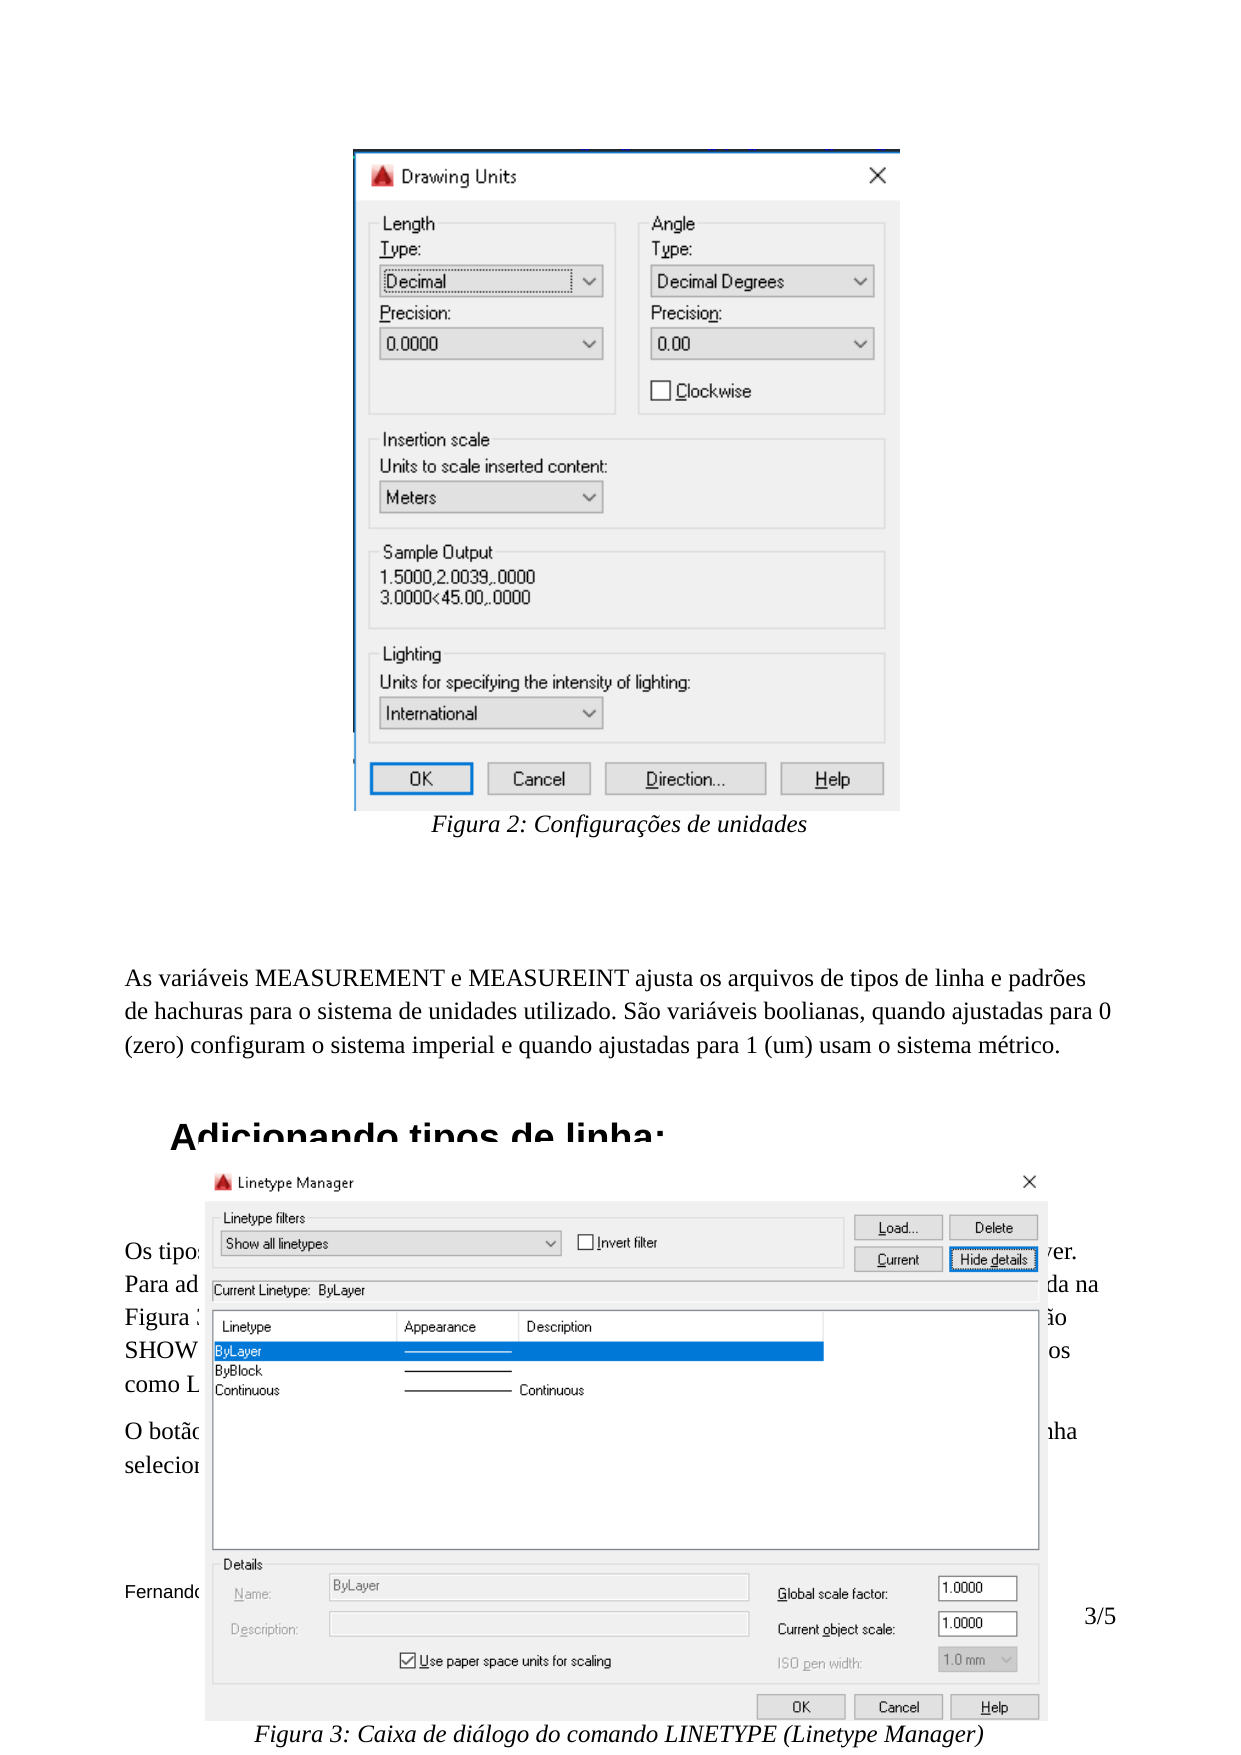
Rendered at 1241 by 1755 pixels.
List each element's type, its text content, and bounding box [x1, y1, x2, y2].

text O botão LOAD carrega estilos de linha no desenho. O botão DELETE apaga os estilos de linha selecionados APENAS se eles não estão sendo usados por nenhuma entidade ou LAYER. [1048, 1411, 1122, 1478]
text Os tipos de linha são adicionados primeiro ao arquivo e depois aplicados a um objeto ou Layer. Para adicionar tipos de linha usa-se o comando LineType (LT). A caixa de diálogo apresentada na Figura 3. Caso as opções no inferior da caixa de dialogo não sejam mostradas, clique no botão SHOW DETAILS na parte superior da caixa de diálogo, ao lado do filtro de seleção, indicados como LINETYPE FILTERS. [118, 1231, 199, 1397]
text Os tipos de linha são adicionados primeiro ao arquivo e depois aplicados a um objeto ou Layer. Para adicionar tipos de linha usa-se o comando LineType (LT). A caixa de diálogo apresentada na Figura 3. Caso as opções no inferior da caixa de dialogo não sejam mostradas, clique no botão SHOW DETAILS na parte superior da caixa de diálogo, ao lado do filtro de seleção, indicados como LINETYPE FILTERS. [1048, 1231, 1122, 1397]
picture [353, 149, 900, 811]
text Figura 3: Caixa de diálogo do comando LINETYPE (Linetype Manager) [199, 1160, 1041, 1754]
text As variáveis MEASUREMENT e MEASUREINT ajusta os arquivos de tipos de linha e padrões de hachuras para o sistema de unidades utilizado. São variáveis boolianas, quando ajustadas para 0 (zero) configuram o sistema imperial e quando ajustadas para 1 (um) usam o sistema métrico. [118, 958, 1122, 1065]
subtitle Adicionando tipos de linha: [163, 1110, 1122, 1165]
text O botão LOAD carrega estilos de linha no desenho. O botão DELETE apaga os estilos de linha selecionados APENAS se eles não estão sendo usados por nenhuma entidade ou LAYER. [118, 1411, 199, 1478]
text Figura 2: Configurações de unidades [348, 143, 893, 844]
picture [205, 1166, 1048, 1721]
